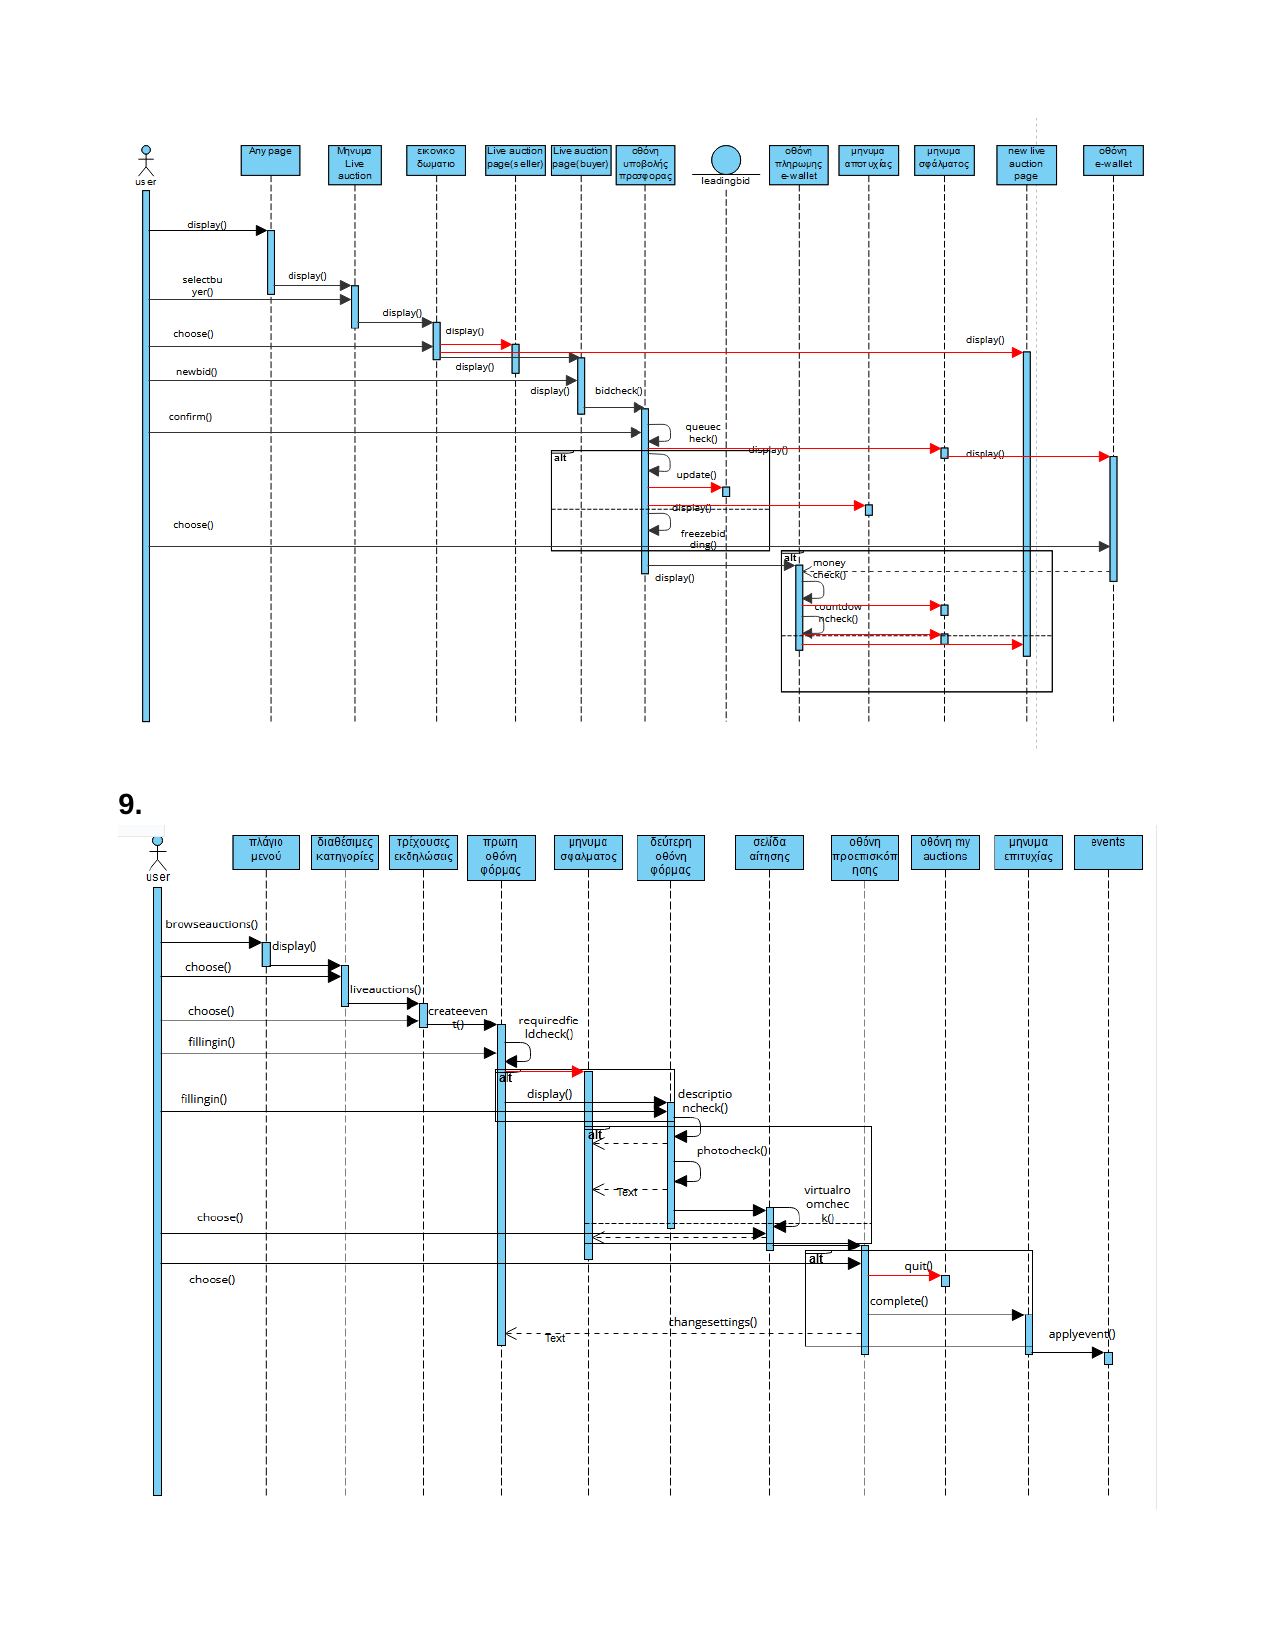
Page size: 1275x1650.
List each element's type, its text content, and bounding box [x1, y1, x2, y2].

picture [118, 118, 1157, 751]
text 9. [118, 787, 1157, 820]
picture [118, 825, 1157, 1510]
